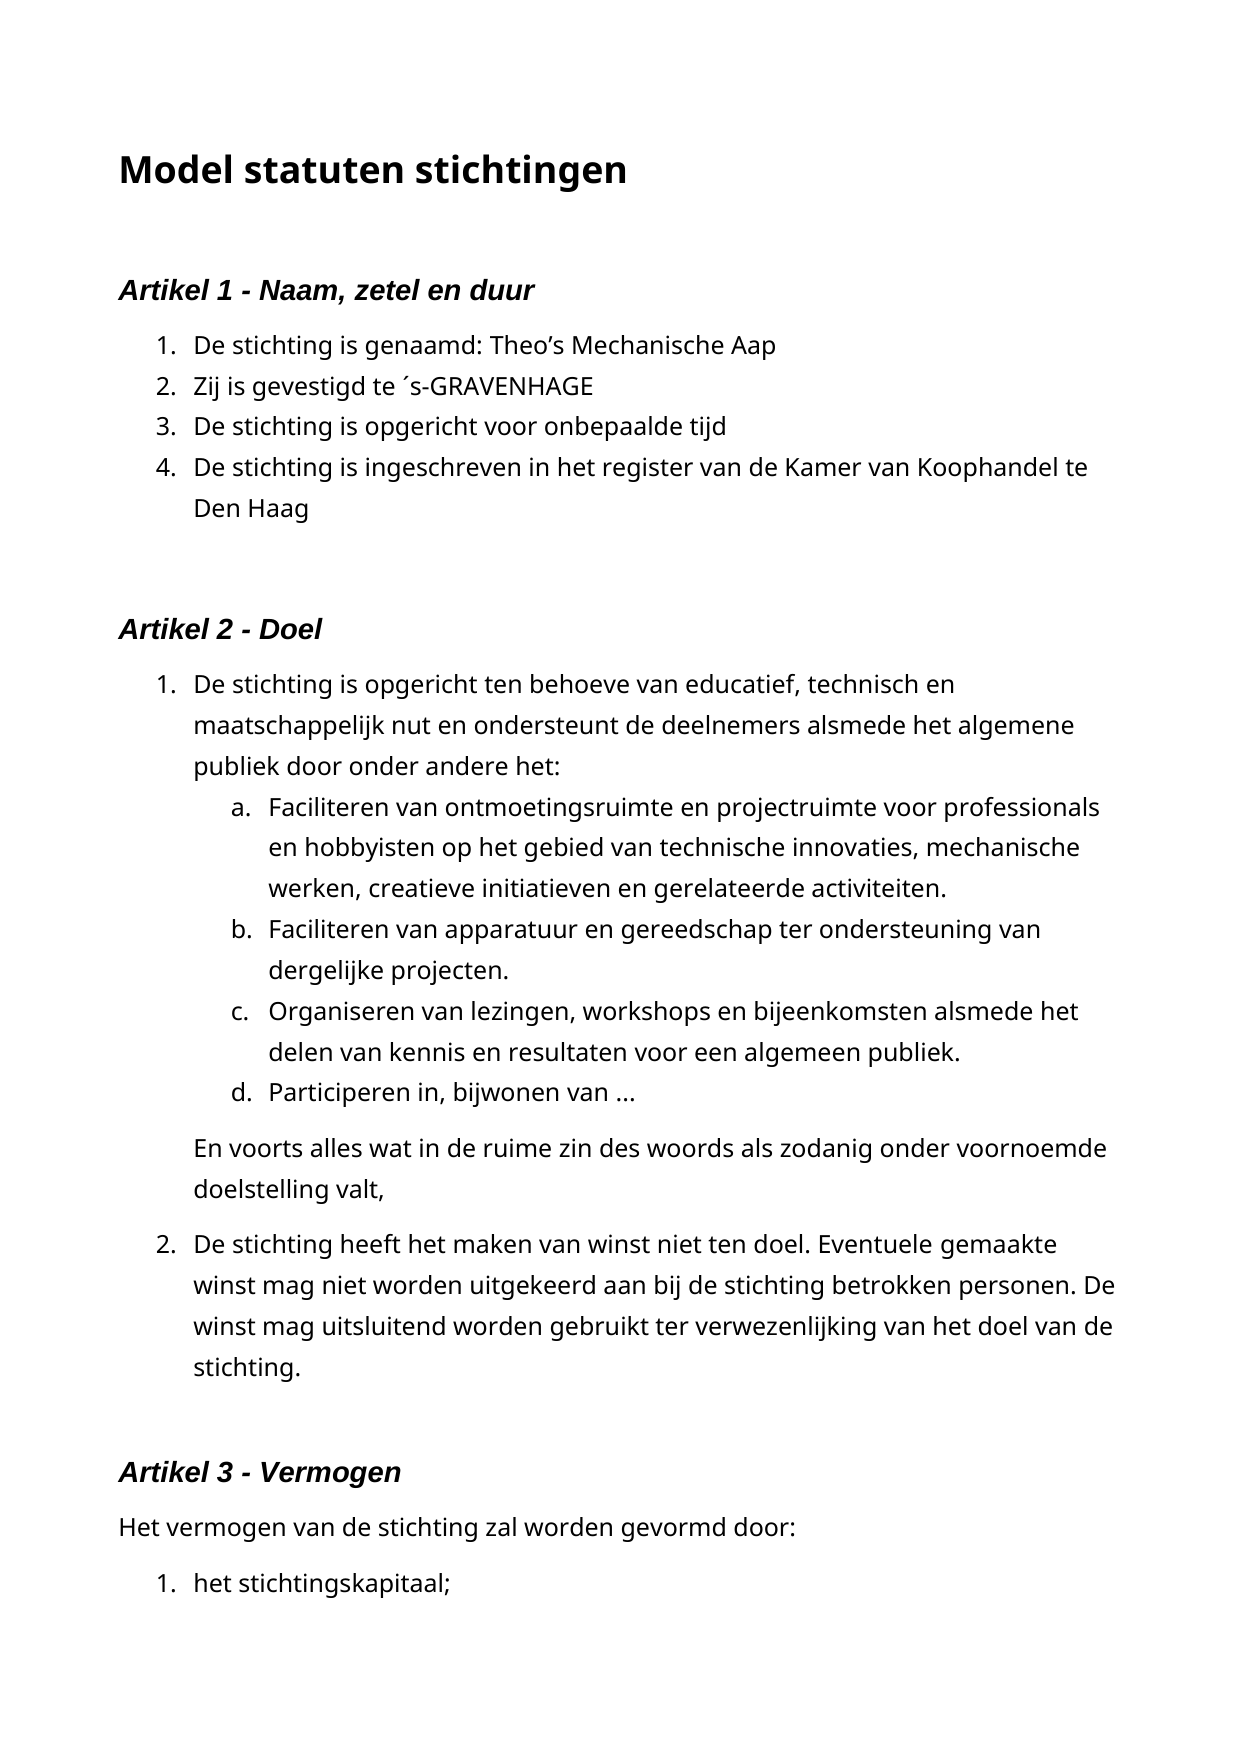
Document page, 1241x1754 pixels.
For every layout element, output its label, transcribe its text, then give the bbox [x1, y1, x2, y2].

list Faciliteren van ontmoetingsruimte en projectruimte voor professionals en hobbyisten op het gebied van technische innovaties, mechanische werken, creatieve initiatieven en gerelateerde activiteiten. [231, 789, 1122, 905]
text Het vermogen van de stichting zal worden gevormd door: [118, 1510, 1122, 1544]
subtitle Artikel 2 - Doel [118, 612, 1122, 645]
list De stichting is genaamd: Theo’s Mechanische Aap [156, 327, 1122, 361]
subtitle Model statuten stichtingen [118, 143, 1122, 194]
subtitle Artikel 3 - Vermogen [118, 1415, 1122, 1489]
list De stichting is opgericht ten behoeve van educatief, technisch en maatschappelijk nut en ondersteunt de deelnemers alsmede het algemene publiek door onder andere het: [156, 667, 1122, 782]
list Zij is gevestigd te ´s-GRAVENHAGE [156, 368, 1122, 402]
text En voorts alles wat in de ruime zin des woords als zodanig onder voornoemde doelstelling valt, [193, 1130, 1122, 1205]
subtitle Artikel 1 - Naam, zetel en duur [118, 272, 1122, 306]
list het stichtingskapitaal; [156, 1565, 1122, 1599]
list De stichting heeft het maken van winst niet ten doel. Eventuele gemaakte winst mag niet worden uitgekeerd aan bij de stichting betrokken personen. De winst mag uitsluitend worden gebruikt ter verwezenlijking van het doel van de stichting. [156, 1227, 1122, 1383]
list De stichting is opgericht voor onbepaalde tijd [156, 409, 1122, 443]
list Faciliteren van apparatuur en gereedschap ter ondersteuning van dergelijke projecten. [231, 912, 1122, 987]
list De stichting is ingeschreven in het register van de Kamer van Koophandel te Den Haag [156, 450, 1122, 525]
list Organiseren van lezingen, workshops en bijeenkomsten alsmede het delen van kennis en resultaten voor een algemeen publiek. [231, 993, 1122, 1068]
list Participeren in, bijwonen van ... [231, 1075, 1122, 1109]
